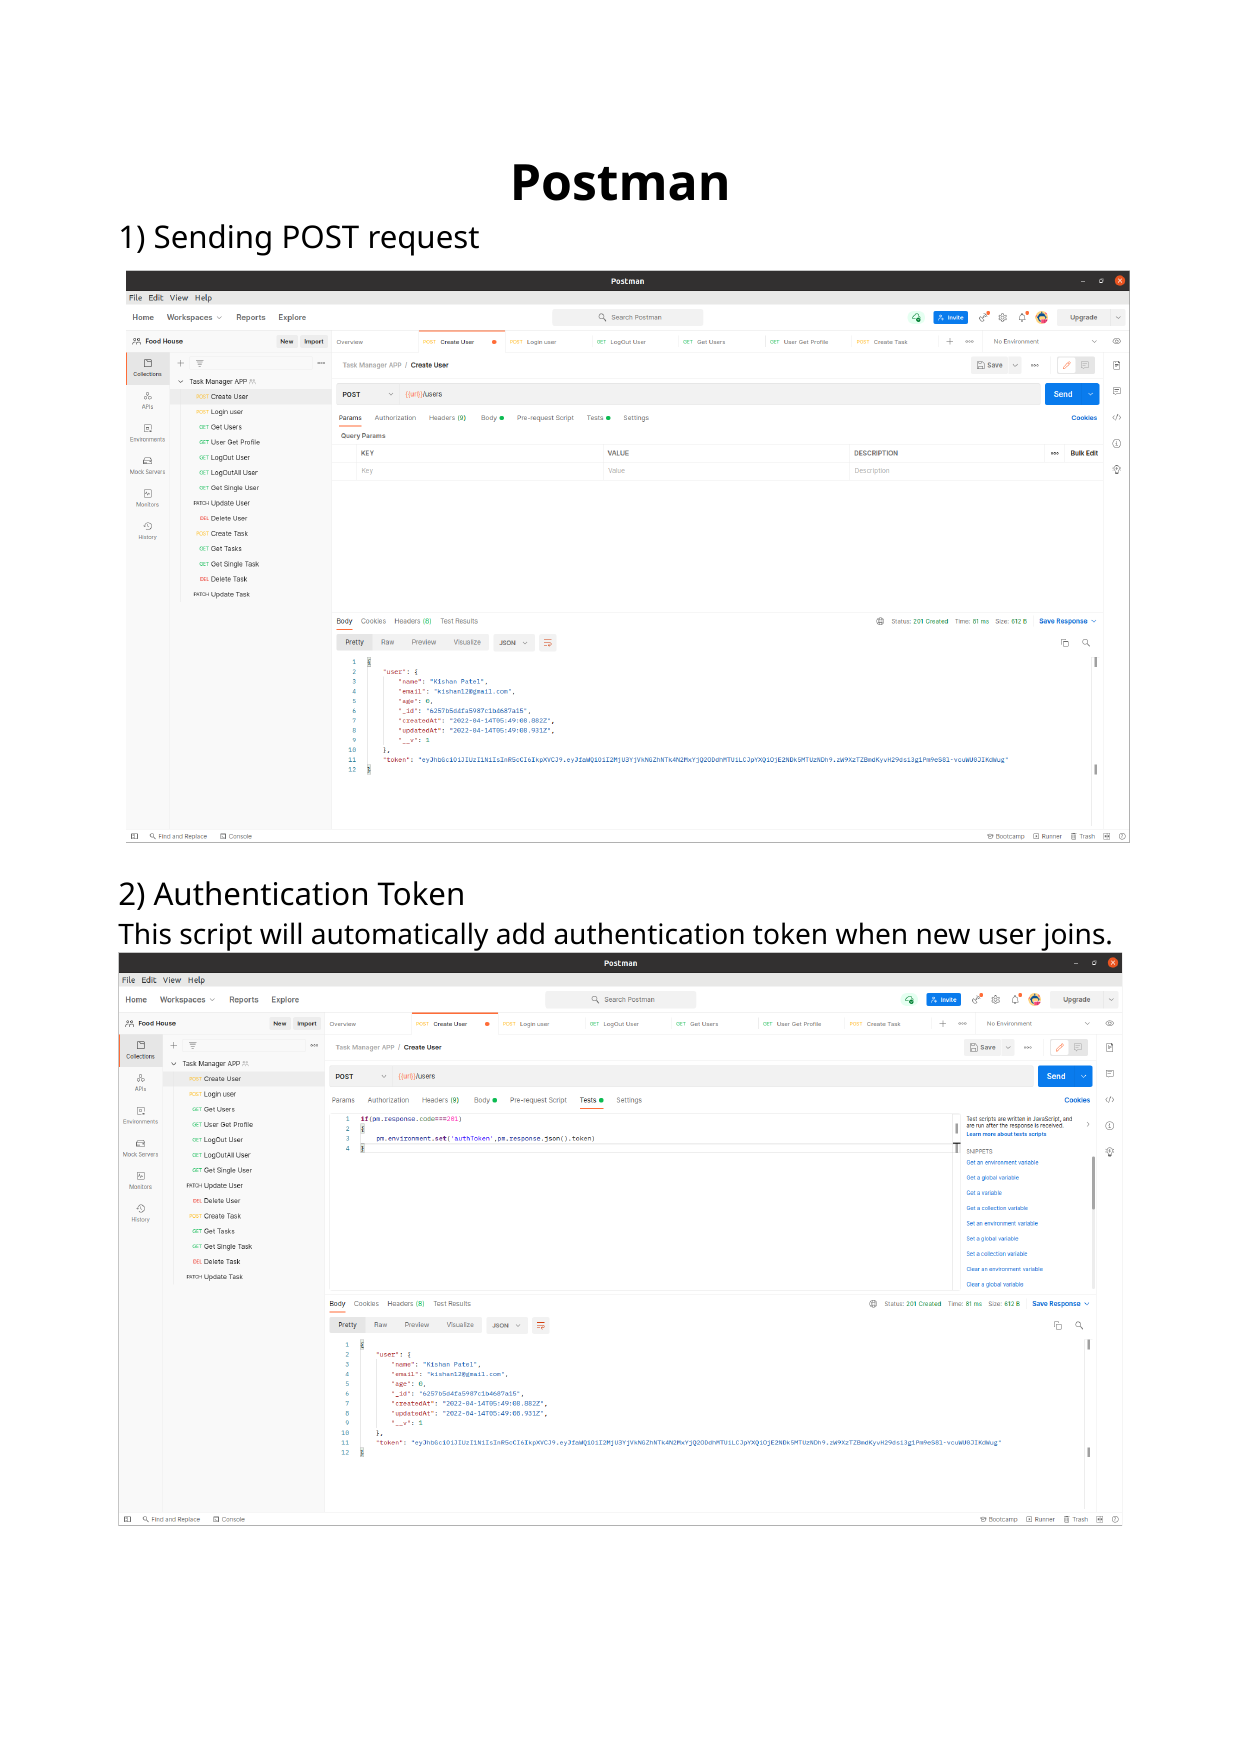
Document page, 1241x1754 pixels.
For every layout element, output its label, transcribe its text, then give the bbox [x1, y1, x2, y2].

text 1) Sending POST request [118, 215, 1122, 258]
text 2) Authentication Token This script will automatically add authentication token when new user joins. [118, 872, 1122, 952]
text Postman [118, 147, 1122, 215]
picture [118, 952, 1123, 1526]
picture [126, 270, 1130, 843]
